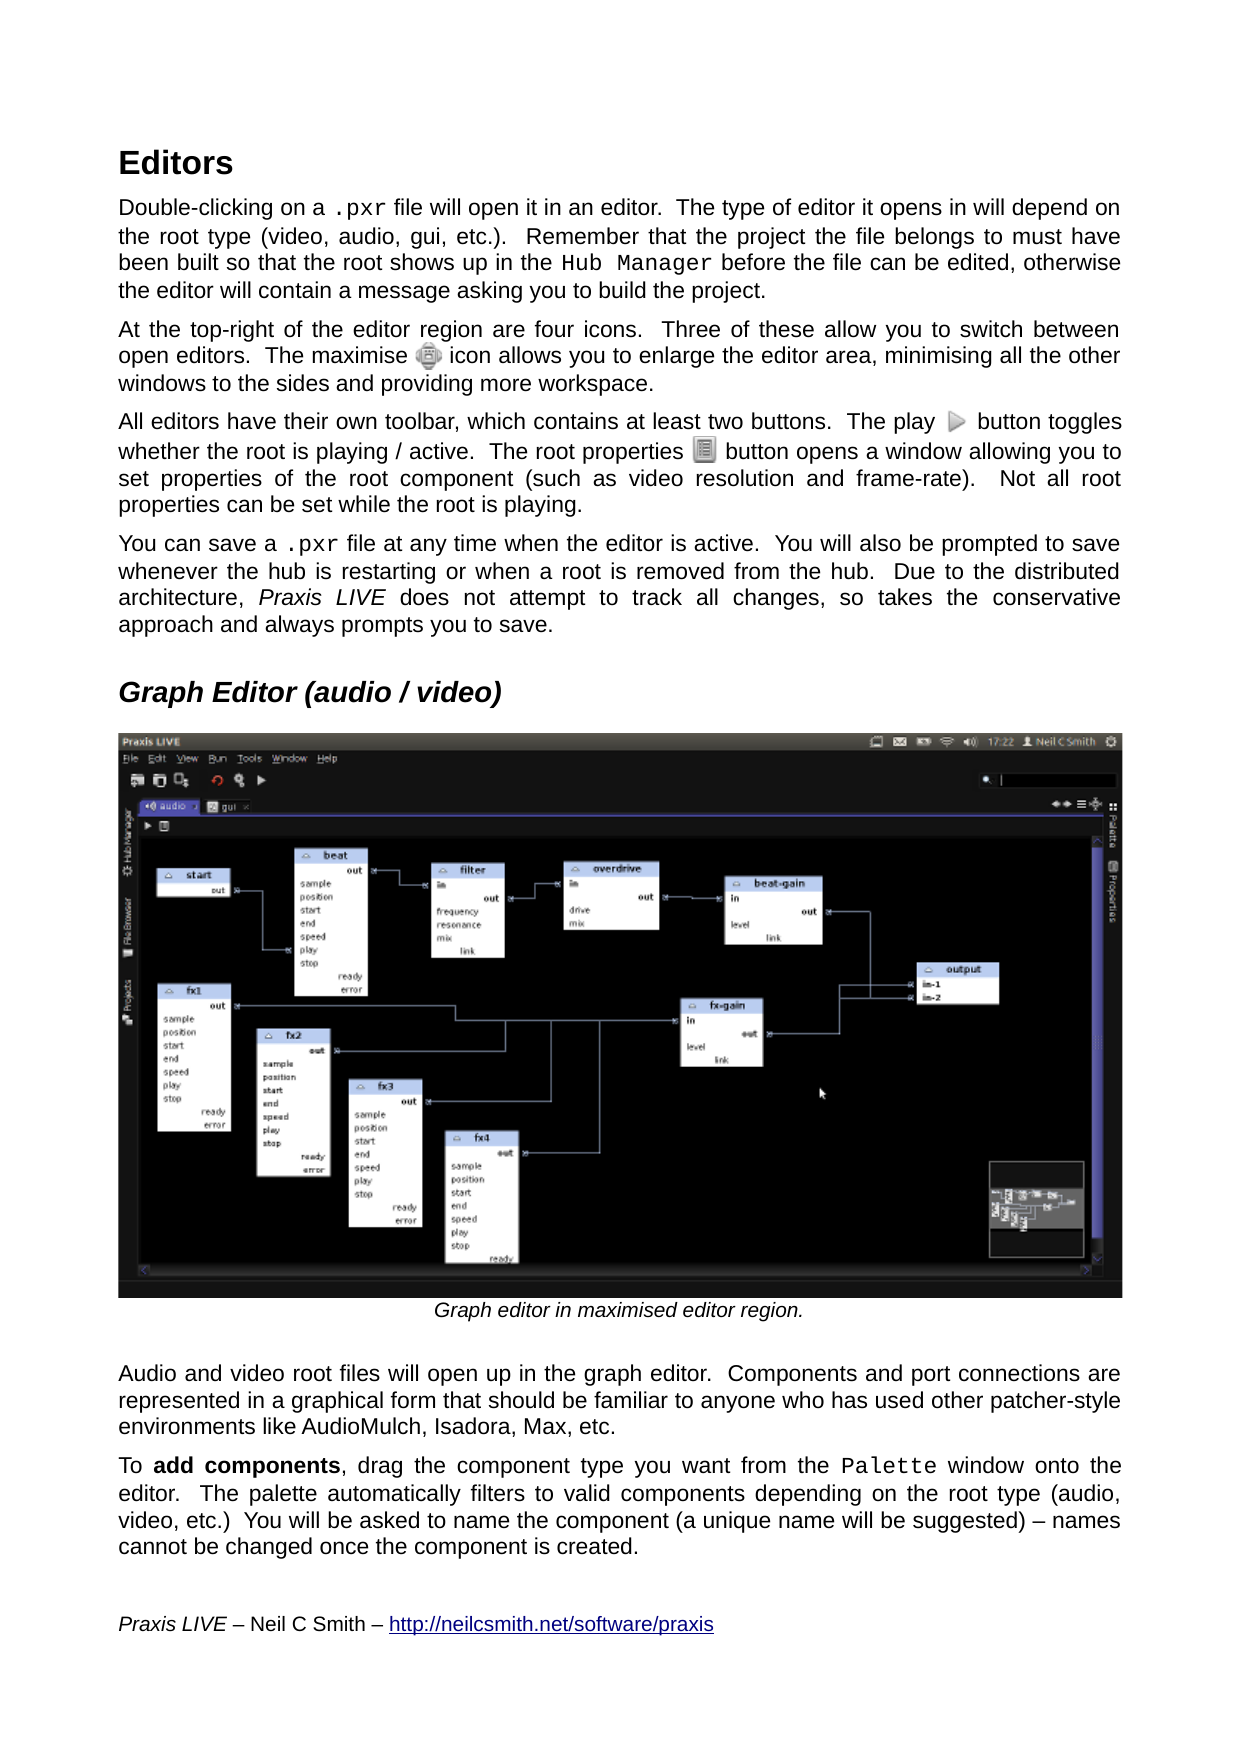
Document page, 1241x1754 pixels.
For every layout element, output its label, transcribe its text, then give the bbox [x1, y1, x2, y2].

text You can save a .pxr file at any time when the editor is active. You will also be prompted to save whenever the hub is restarting or when a root is removed from the hub. Due to the distributed architecture, Praxis LIVE does not attempt to track all changes, so takes the conservative approach and always prompts you to save. [118, 530, 1122, 637]
subtitle Editors [118, 143, 1122, 182]
text Graph editor in maximised editor region. [118, 1298, 1122, 1322]
text Double-clicking on a .pxr file will open it in an editor. The type of editor it opens in will depend on the root type (video, audio, gui, etc.). Remember that the project the file belongs to must have been built so that the root shows up in the Hub Manager before the file can be edited, otherwise the editor will contain a message asking you to build the project. [118, 194, 1122, 304]
picture [118, 733, 1123, 1298]
text To add components, drag the component type you want from the Palette window onto the editor. The palette automatically filters to valid components depending on the root type (audio, video, etc.) You will be asked to name the component (a unique name will be suggested) – names cannot be changed once the component is created. [118, 1452, 1122, 1559]
picture [943, 409, 970, 436]
text At the top-right of the editor region are four icons. Three of these allow you to switch between open editors. The maximise icon allows you to enlarge the editor area, minimising all the other windows to the sides and providing more workspace. [118, 316, 1122, 396]
subtitle Graph Editor (audio / video) [118, 674, 1122, 708]
picture [415, 342, 443, 370]
picture [691, 436, 719, 463]
text All editors have their own toolbar, which contains at least two buttons. The play button toggles whether the root is playing / active. The root properties button opens a window allowing you to set properties of the root component (such as video resolution and frame-rate). Not all root properties can be set while the root is playing. [118, 408, 1122, 517]
text Audio and video root files will open up in the graph editor. Components and port connections are represented in a graphical form that should be familiar to anyone who has used other patcher-style environments like AudioMulch, Isadora, Max, etc. [118, 1360, 1122, 1439]
